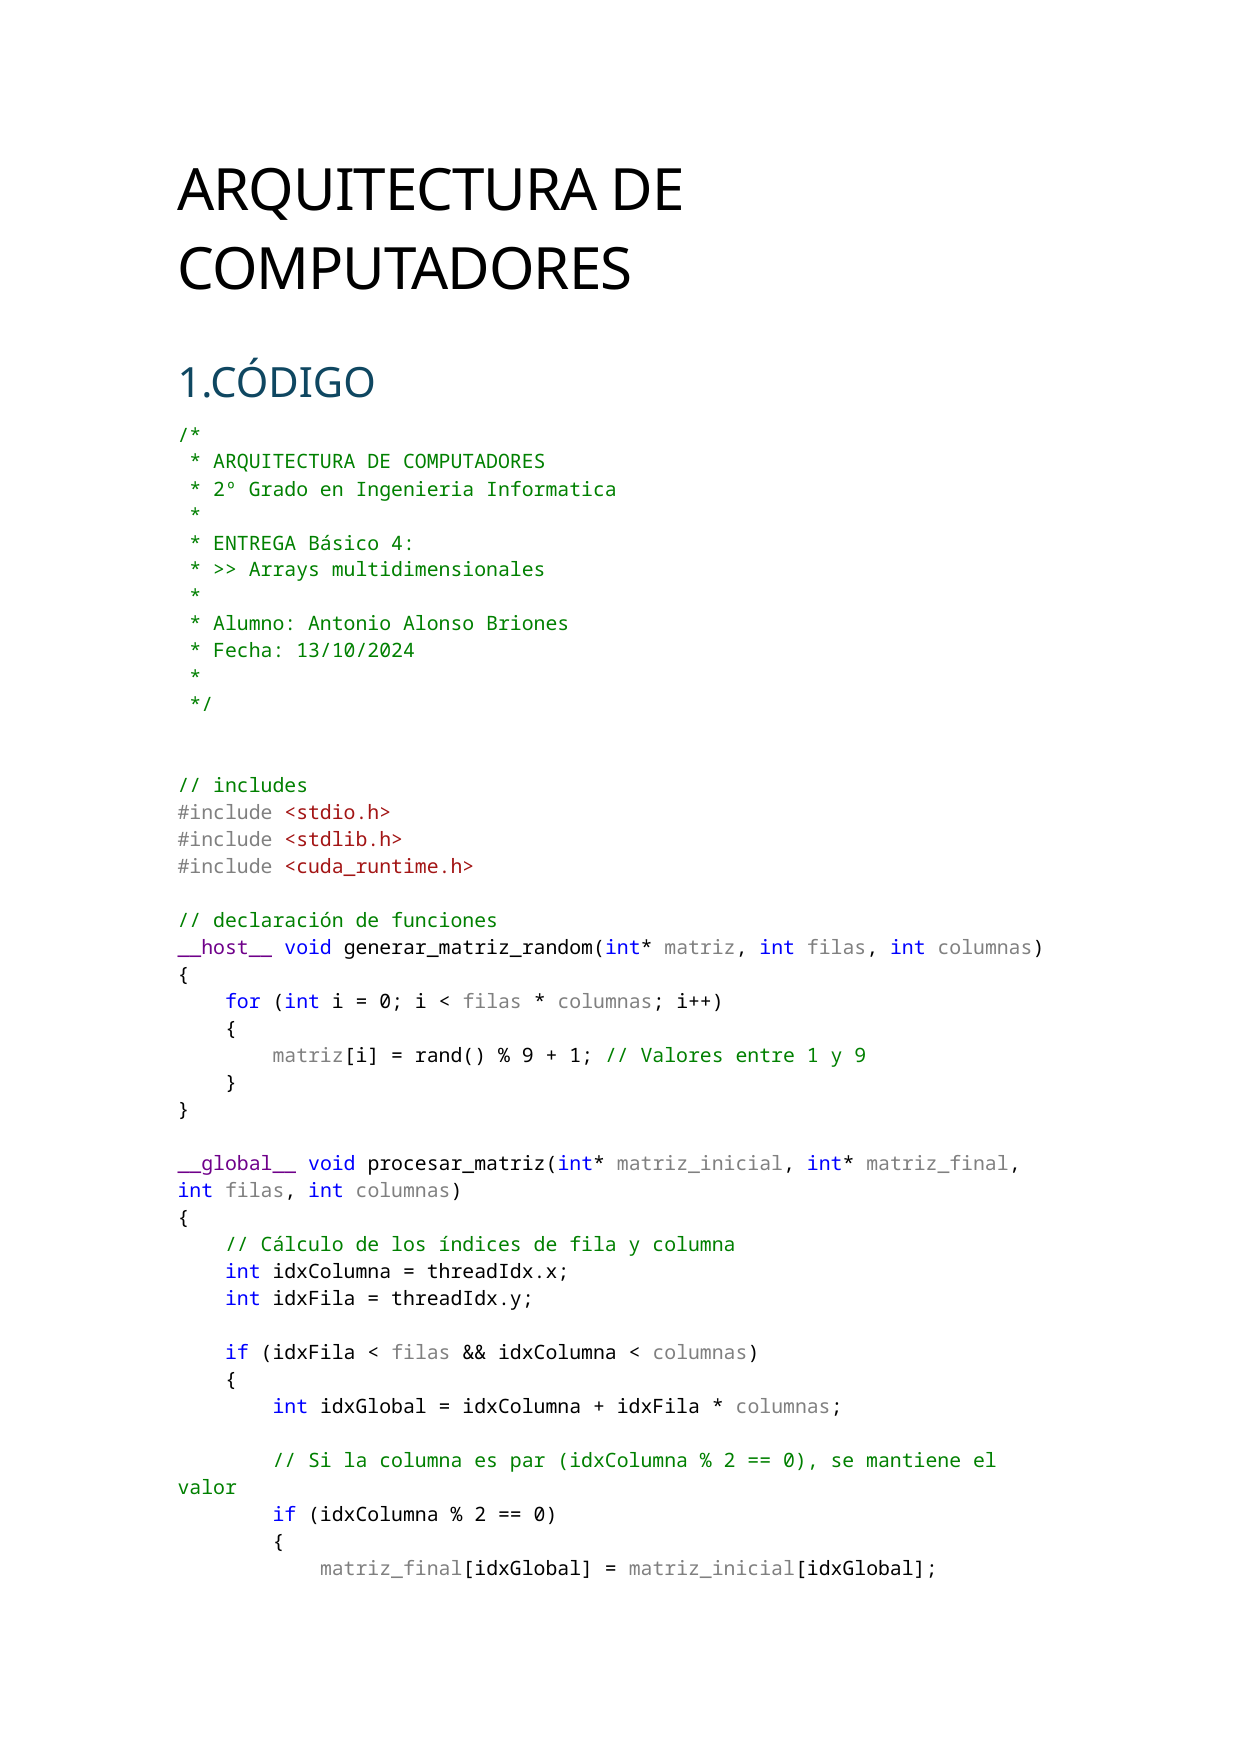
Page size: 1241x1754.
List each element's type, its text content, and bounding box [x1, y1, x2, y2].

text // declaración de funciones [177, 906, 1063, 933]
text #include <stdio.h> [177, 798, 1063, 826]
text * [177, 664, 1063, 691]
text if (idxFila < filas && idxColumna < columnas) [177, 1338, 1063, 1365]
text } [177, 1068, 1063, 1095]
text int idxFila = threadIdx.y; [177, 1284, 1063, 1311]
text { [177, 960, 1063, 987]
text matriz[i] = rand() % 9 + 1; // Valores entre 1 y 9 [177, 1041, 1063, 1068]
text __global__ void procesar_matriz(int* matriz_inicial, int* matriz_final, int filas, int columnas) [177, 1149, 1063, 1203]
text { [177, 1014, 1063, 1041]
text * 2º Grado en Ingenieria Informatica [177, 475, 1063, 502]
text #include <cuda_runtime.h> [177, 852, 1063, 879]
text /* [177, 421, 1063, 448]
text matriz_final[idxGlobal] = matriz_inicial[idxGlobal]; [177, 1554, 1063, 1581]
text // includes [177, 772, 1063, 798]
text #include <stdlib.h> [177, 826, 1063, 852]
text __host__ void generar_matriz_random(int* matriz, int filas, int columnas) [177, 933, 1063, 960]
subtitle 1.CÓDIGO [177, 352, 1063, 409]
text if (idxColumna % 2 == 0) [177, 1500, 1063, 1527]
text int idxGlobal = idxColumna + idxFila * columnas; [177, 1392, 1063, 1419]
text // Si la columna es par (idxColumna % 2 == 0), se mantiene el valor [177, 1446, 1063, 1500]
text * [177, 502, 1063, 529]
text for (int i = 0; i < filas * columnas; i++) [177, 987, 1063, 1014]
text * >> Arrays multidimensionales [177, 556, 1063, 583]
text { [177, 1365, 1063, 1392]
text { [177, 1527, 1063, 1554]
text ARQUITECTURA DE COMPUTADORES [177, 148, 1063, 307]
text * [177, 583, 1063, 610]
text */ [177, 691, 1063, 718]
text * ARQUITECTURA DE COMPUTADORES [177, 448, 1063, 475]
text { [177, 1203, 1063, 1230]
text } [177, 1095, 1063, 1122]
text * Alumno: Antonio Alonso Briones [177, 610, 1063, 637]
text int idxColumna = threadIdx.x; [177, 1257, 1063, 1284]
text * ENTREGA Básico 4: [177, 529, 1063, 556]
text // Cálculo de los índices de fila y columna [177, 1230, 1063, 1257]
text * Fecha: 13/10/2024 [177, 637, 1063, 664]
